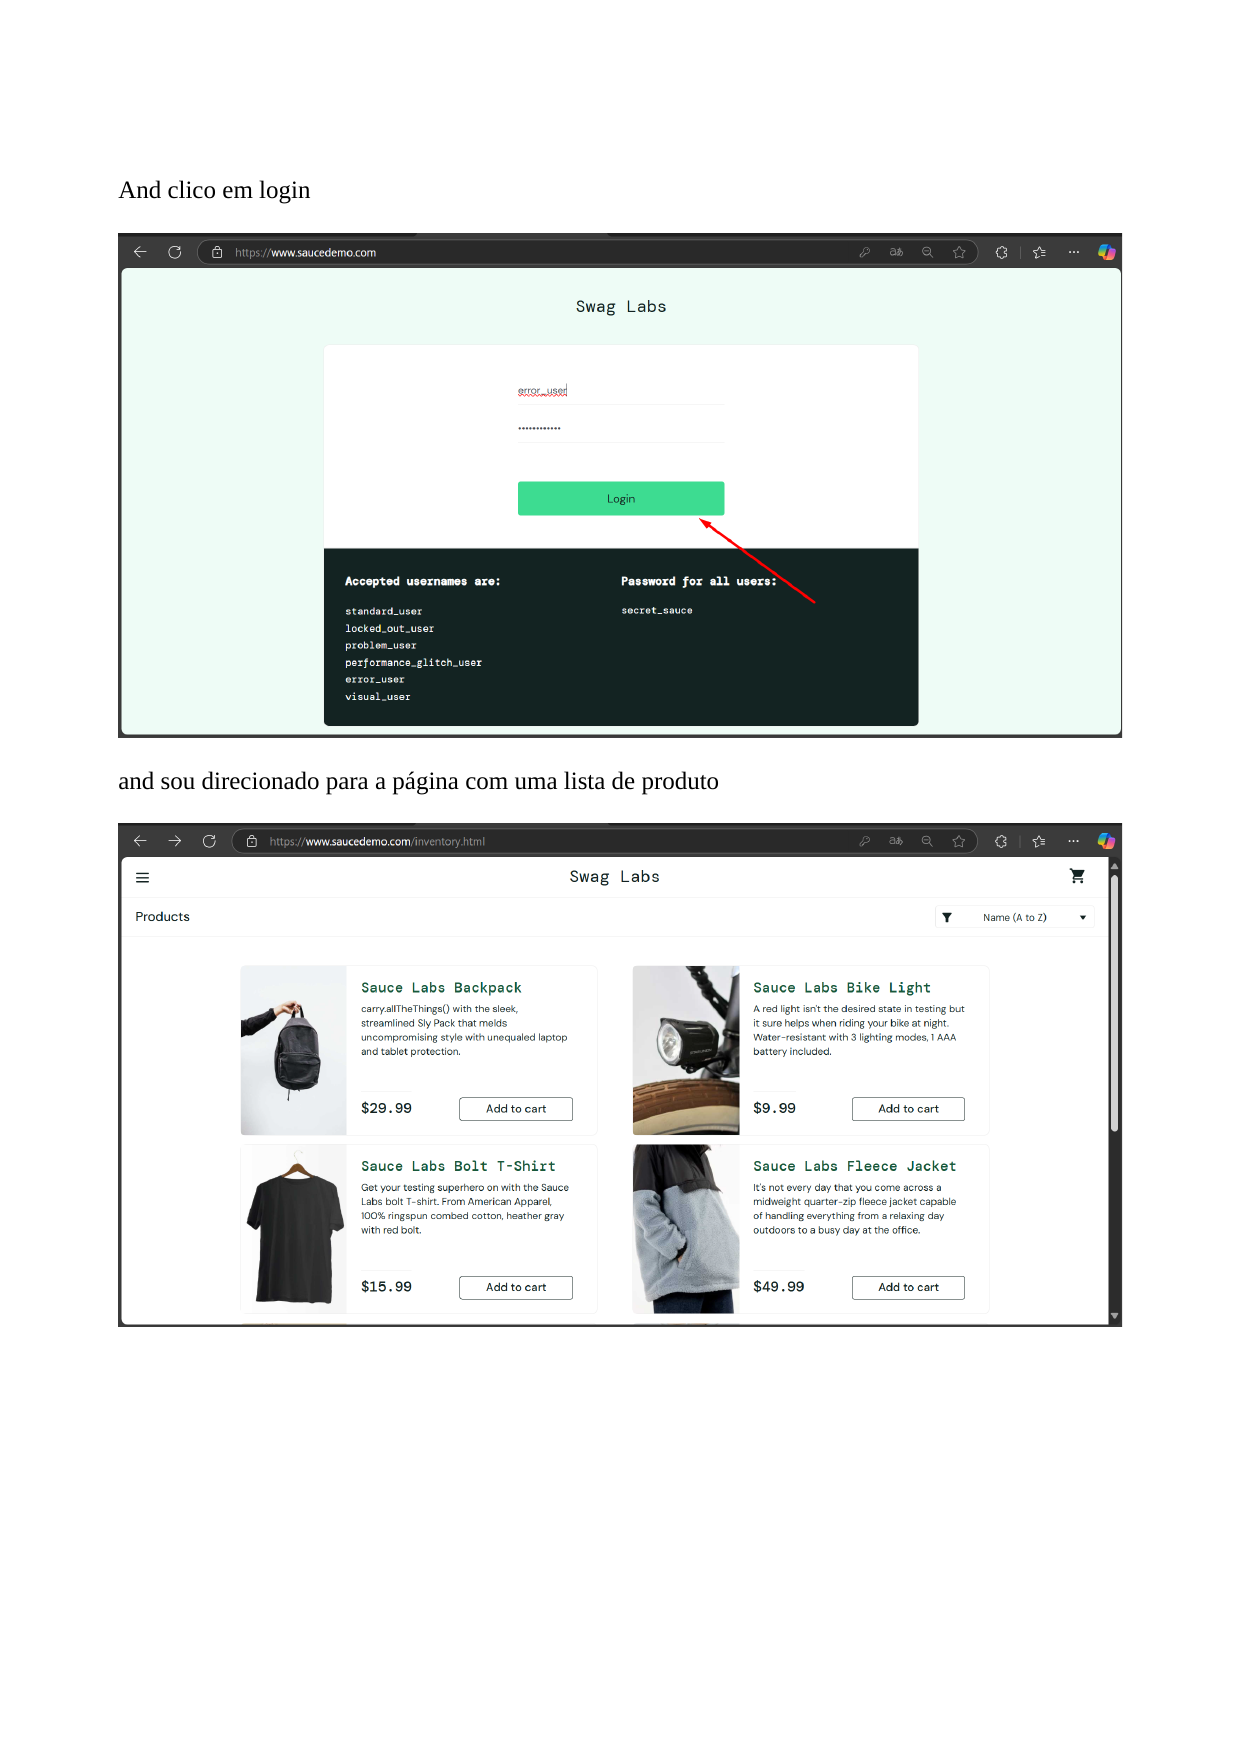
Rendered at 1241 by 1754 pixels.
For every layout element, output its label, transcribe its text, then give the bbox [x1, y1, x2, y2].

text and sou direcionado para a página com uma lista de produto [118, 766, 1122, 795]
text And clico em login [118, 176, 1122, 204]
